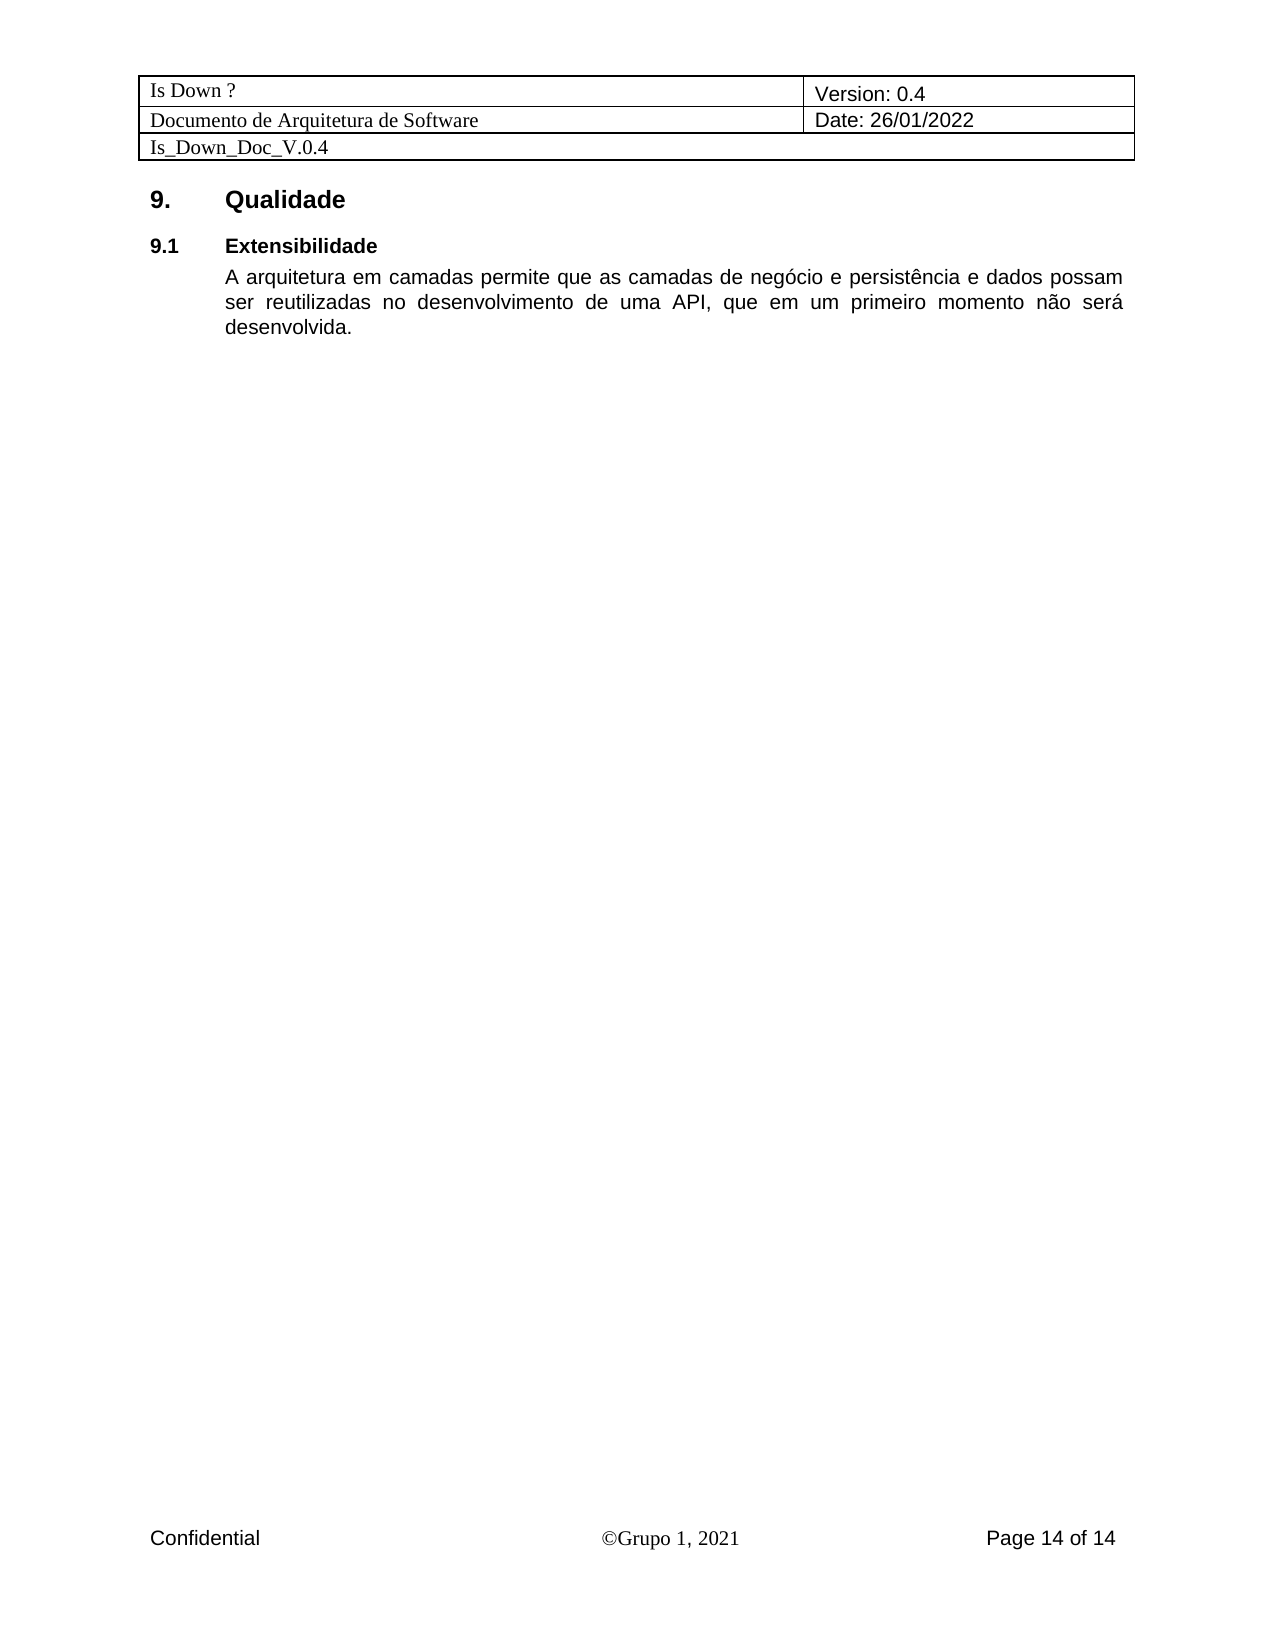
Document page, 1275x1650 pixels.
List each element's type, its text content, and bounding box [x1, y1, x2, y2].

subtitle Extensibilidade [150, 233, 1125, 258]
text A arquitetura em camadas permite que as camadas de negócio e persistência e dados possam ser reutilizadas no desenvolvimento de uma API, que em um primeiro momento não será desenvolvida. [225, 264, 1125, 339]
subtitle Qualidade [150, 185, 1125, 214]
